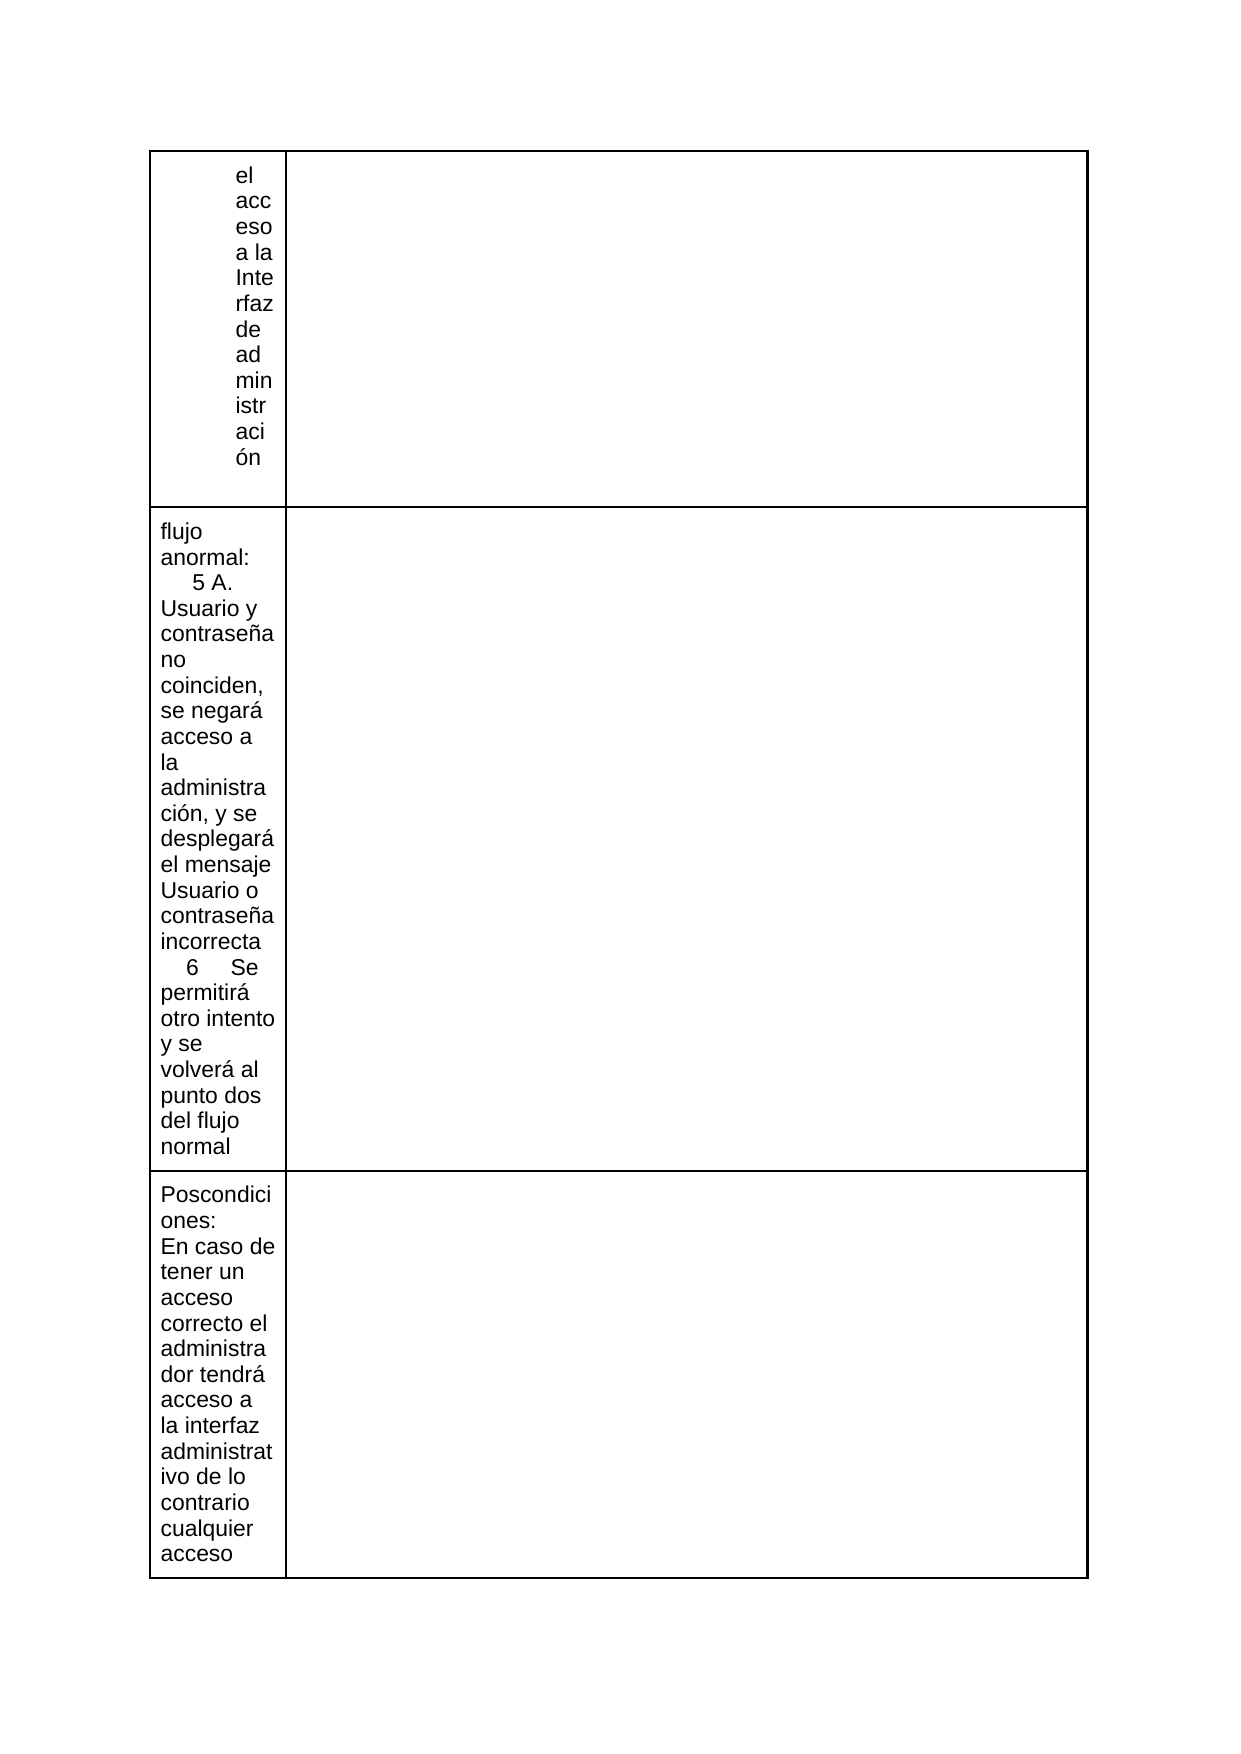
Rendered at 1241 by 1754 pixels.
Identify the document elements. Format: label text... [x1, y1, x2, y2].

table_cell Poscondiciones: En caso de tener un acceso correcto el administrador tendrá acceso a la interfaz administrativo de lo contrario cualquier acceso [151, 1172, 285, 1577]
table_cell [287, 1172, 1086, 1577]
table_cell [287, 508, 1086, 1169]
table_cell el acceso a la Interfaz de administración [151, 152, 285, 506]
table_cell [287, 152, 1086, 506]
table_cell flujo anormal: 5 A. Usuario y contraseña no coinciden, se negará acceso a la administración, y se desplegará el mensaje Usuario o contraseña incorrecta 6 Se permitirá otro intento y se volverá al punto dos del flujo normal [151, 508, 285, 1169]
